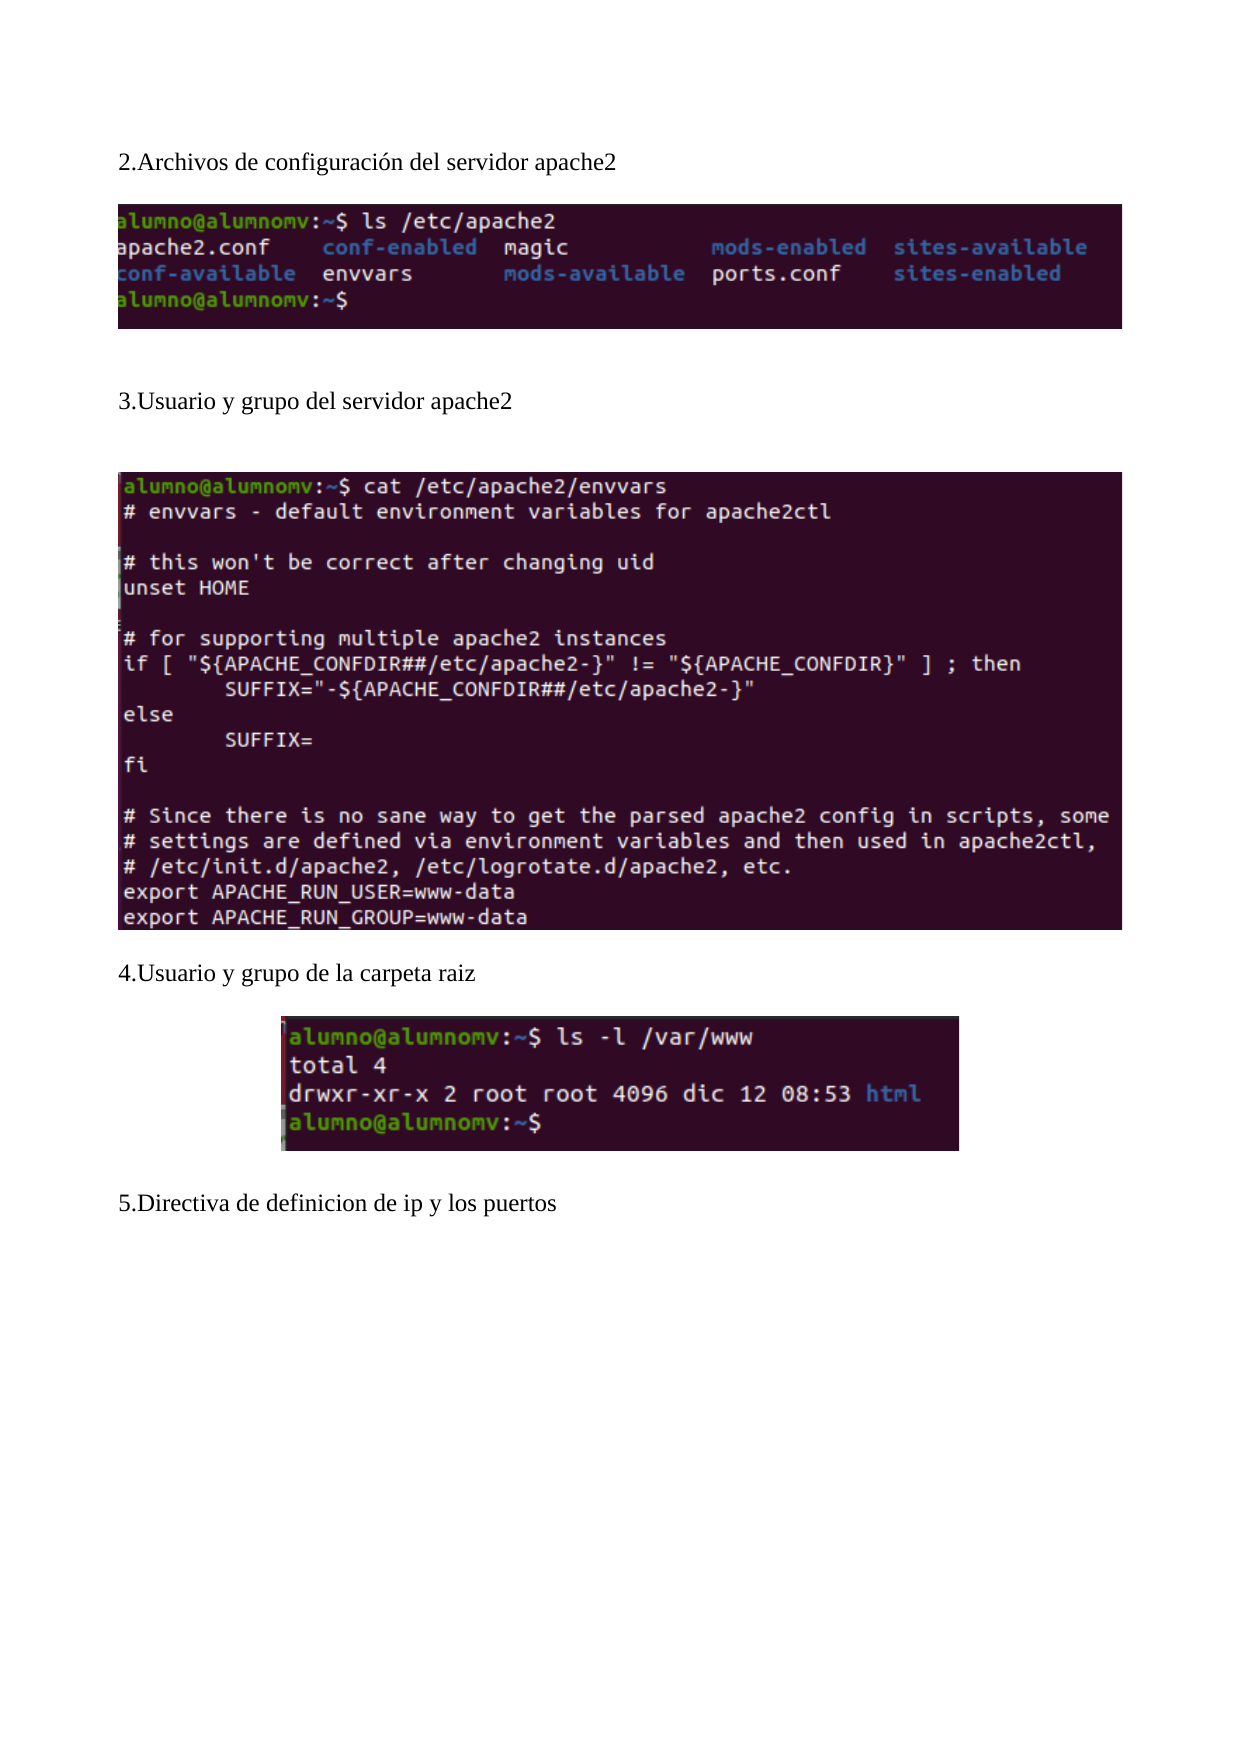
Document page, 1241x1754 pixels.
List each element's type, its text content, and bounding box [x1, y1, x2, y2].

text 5.Directiva de definicion de ip y los puertos [118, 1188, 1122, 1217]
text 4.Usuario y grupo de la carpeta raiz [118, 958, 1122, 987]
picture [118, 472, 1123, 930]
text 2.Archivos de configuración del servidor apache2 [118, 147, 1122, 176]
picture [281, 1016, 960, 1151]
picture [118, 204, 1123, 329]
text 3.Usuario y grupo del servidor apache2 [118, 386, 1122, 414]
